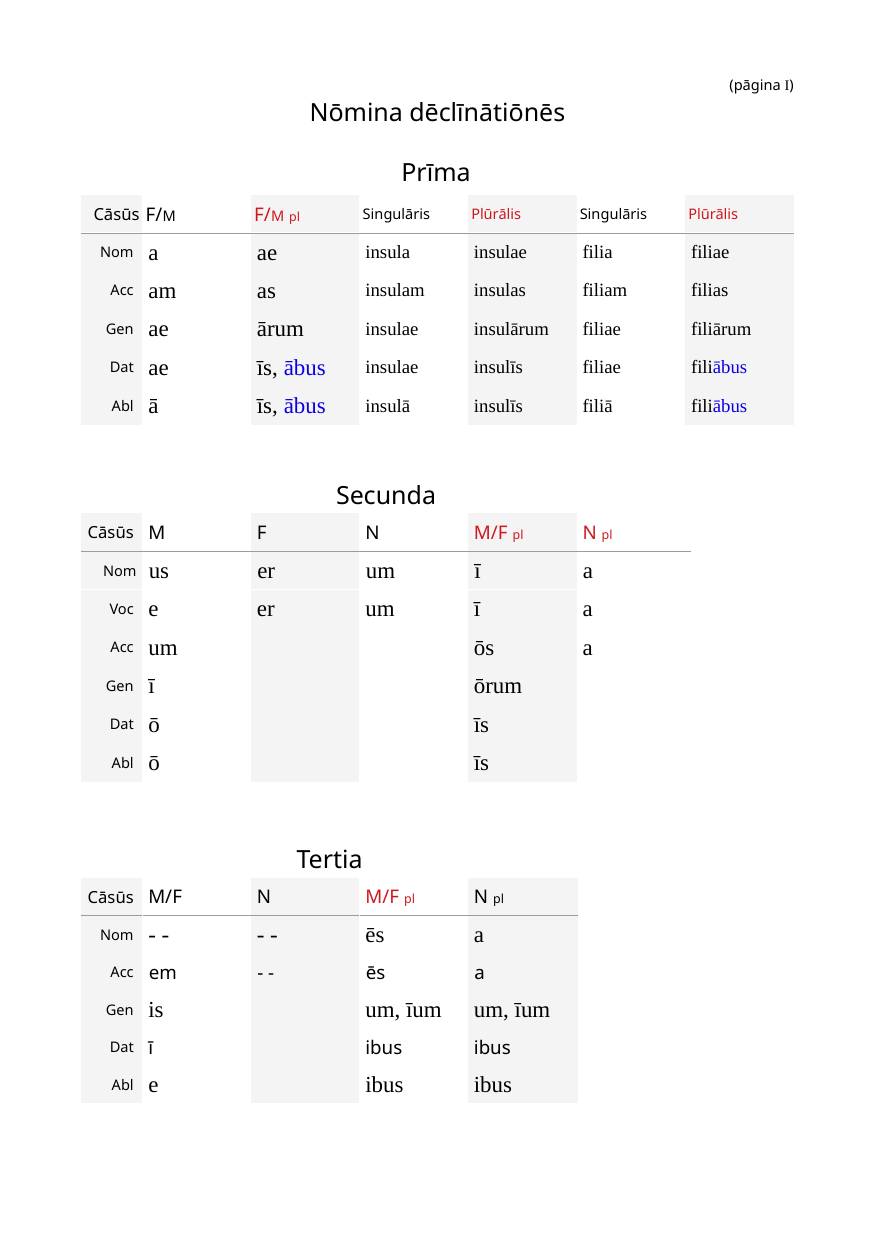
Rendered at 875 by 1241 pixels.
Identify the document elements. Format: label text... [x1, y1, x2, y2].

table_cell [360, 628, 468, 666]
table_cell Acc [81, 271, 142, 309]
table_cell a [577, 590, 691, 628]
table_cell filiam [577, 271, 685, 309]
table_cell er [251, 590, 359, 628]
table_cell e [143, 1066, 251, 1103]
table_cell - - [251, 953, 359, 991]
table_cell Dat [81, 705, 142, 743]
table_cell īs, ābus [251, 386, 359, 425]
table_cell filiā [577, 386, 685, 425]
table_cell ī [468, 590, 577, 628]
table_cell [251, 628, 359, 666]
table_cell M/F pl [468, 513, 577, 551]
table_cell insulas [468, 271, 577, 309]
table_cell Nom [81, 234, 142, 271]
table_cell [577, 743, 691, 782]
table_cell ō [143, 743, 251, 782]
table_cell N pl [468, 878, 578, 915]
table_cell ī [468, 552, 577, 589]
table_cell um, īum [468, 991, 578, 1029]
table_cell ōs [468, 628, 577, 666]
table_cell Voc [81, 590, 142, 628]
table_cell [251, 705, 359, 743]
table_cell a [143, 234, 251, 271]
table_cell [360, 705, 468, 743]
table_cell īs [468, 743, 577, 782]
table_cell Abl [81, 386, 142, 425]
table_cell um [360, 552, 468, 589]
table_cell ōrum [468, 666, 577, 705]
table_cell Acc [81, 628, 142, 666]
text (pāgina I) [81, 75, 793, 95]
table_cell Abl [81, 743, 142, 782]
table_cell ārum [251, 309, 359, 348]
table_cell Gen [81, 309, 142, 348]
table_cell ae [143, 309, 251, 348]
table_cell [577, 705, 691, 743]
table_cell Dat [81, 1029, 142, 1066]
text Nōmina dēclīnātiōnēs [81, 95, 793, 129]
table_cell F/M [143, 195, 251, 232]
table_cell insulae [360, 348, 468, 386]
table_cell ae [251, 234, 359, 271]
table_cell insulam [360, 271, 468, 309]
table_cell as [251, 271, 359, 309]
table_cell [251, 1029, 359, 1066]
table_cell filiārum [685, 309, 794, 348]
table_cell Plūrālis [685, 195, 794, 232]
table_cell ae [143, 348, 251, 386]
table_header Secunda [81, 476, 691, 513]
table_cell Nom [81, 552, 142, 589]
table_cell M [143, 513, 251, 551]
table_cell filiae [577, 309, 685, 348]
table_cell am [143, 271, 251, 309]
table_cell Acc [81, 953, 142, 991]
table_cell [251, 743, 359, 782]
table_cell - - [251, 916, 359, 953]
table_cell - - [143, 916, 251, 953]
table_cell N [251, 878, 359, 915]
table_cell M/F [143, 878, 251, 915]
table_cell ibus [468, 1029, 578, 1066]
table_cell filiae [577, 348, 685, 386]
table_cell [251, 991, 359, 1029]
table_cell insulae [360, 309, 468, 348]
table_cell insulīs [468, 348, 577, 386]
table_cell Cāsūs [81, 878, 142, 915]
table_cell a [468, 916, 578, 953]
table_cell [251, 1066, 359, 1103]
table_cell insulae [468, 234, 577, 271]
table_cell ā [143, 386, 251, 425]
table_cell N [360, 513, 468, 551]
table_cell Gen [81, 991, 142, 1029]
table_cell us [143, 552, 251, 589]
table_cell N pl [577, 513, 691, 551]
table_cell īs [468, 705, 577, 743]
table_cell ēs [360, 916, 468, 953]
table_cell e [143, 590, 251, 628]
table_cell filia [577, 234, 685, 271]
table_cell insula [360, 234, 468, 271]
table_cell ibus [360, 1066, 468, 1103]
table_cell insulīs [468, 386, 577, 425]
table_cell Plūrālis [468, 195, 577, 232]
table_cell is [143, 991, 251, 1029]
table_cell ī [143, 1029, 251, 1066]
table_cell filiābus [685, 348, 794, 386]
table_cell Cāsūs [81, 513, 142, 551]
table_cell [360, 666, 468, 705]
table_cell M/F pl [360, 878, 468, 915]
table_cell Abl [81, 1066, 142, 1103]
table_cell ō [143, 705, 251, 743]
table_cell ī [143, 666, 251, 705]
table_cell a [468, 953, 578, 991]
table_cell [251, 666, 359, 705]
table_cell ibus [360, 1029, 468, 1066]
table_cell Singulāris [360, 195, 468, 232]
table_cell Dat [81, 348, 142, 386]
table_cell Nom [81, 916, 142, 953]
table_cell Singulāris [577, 195, 685, 232]
table_cell insulārum [468, 309, 577, 348]
table_cell um [143, 628, 251, 666]
table_cell filiābus [685, 386, 794, 425]
table_header Tertia [81, 840, 578, 878]
table_cell ēs [360, 953, 468, 991]
table_cell [577, 666, 691, 705]
table_cell filiae [685, 234, 794, 271]
table_cell er [251, 552, 359, 589]
table_cell insulā [360, 386, 468, 425]
table_cell Gen [81, 666, 142, 705]
table_cell [360, 743, 468, 782]
table_cell F [251, 513, 359, 551]
table_cell ibus [468, 1066, 578, 1103]
table_cell um, īum [360, 991, 468, 1029]
table_cell īs, ābus [251, 348, 359, 386]
table_cell filias [685, 271, 794, 309]
table_cell um [360, 590, 468, 628]
table_cell a [577, 552, 691, 589]
table_header Prīma [81, 149, 794, 195]
table_cell Cāsūs [81, 195, 142, 232]
table_cell em [143, 953, 251, 991]
table_cell a [577, 628, 691, 666]
table_cell F/M pl [251, 195, 359, 232]
